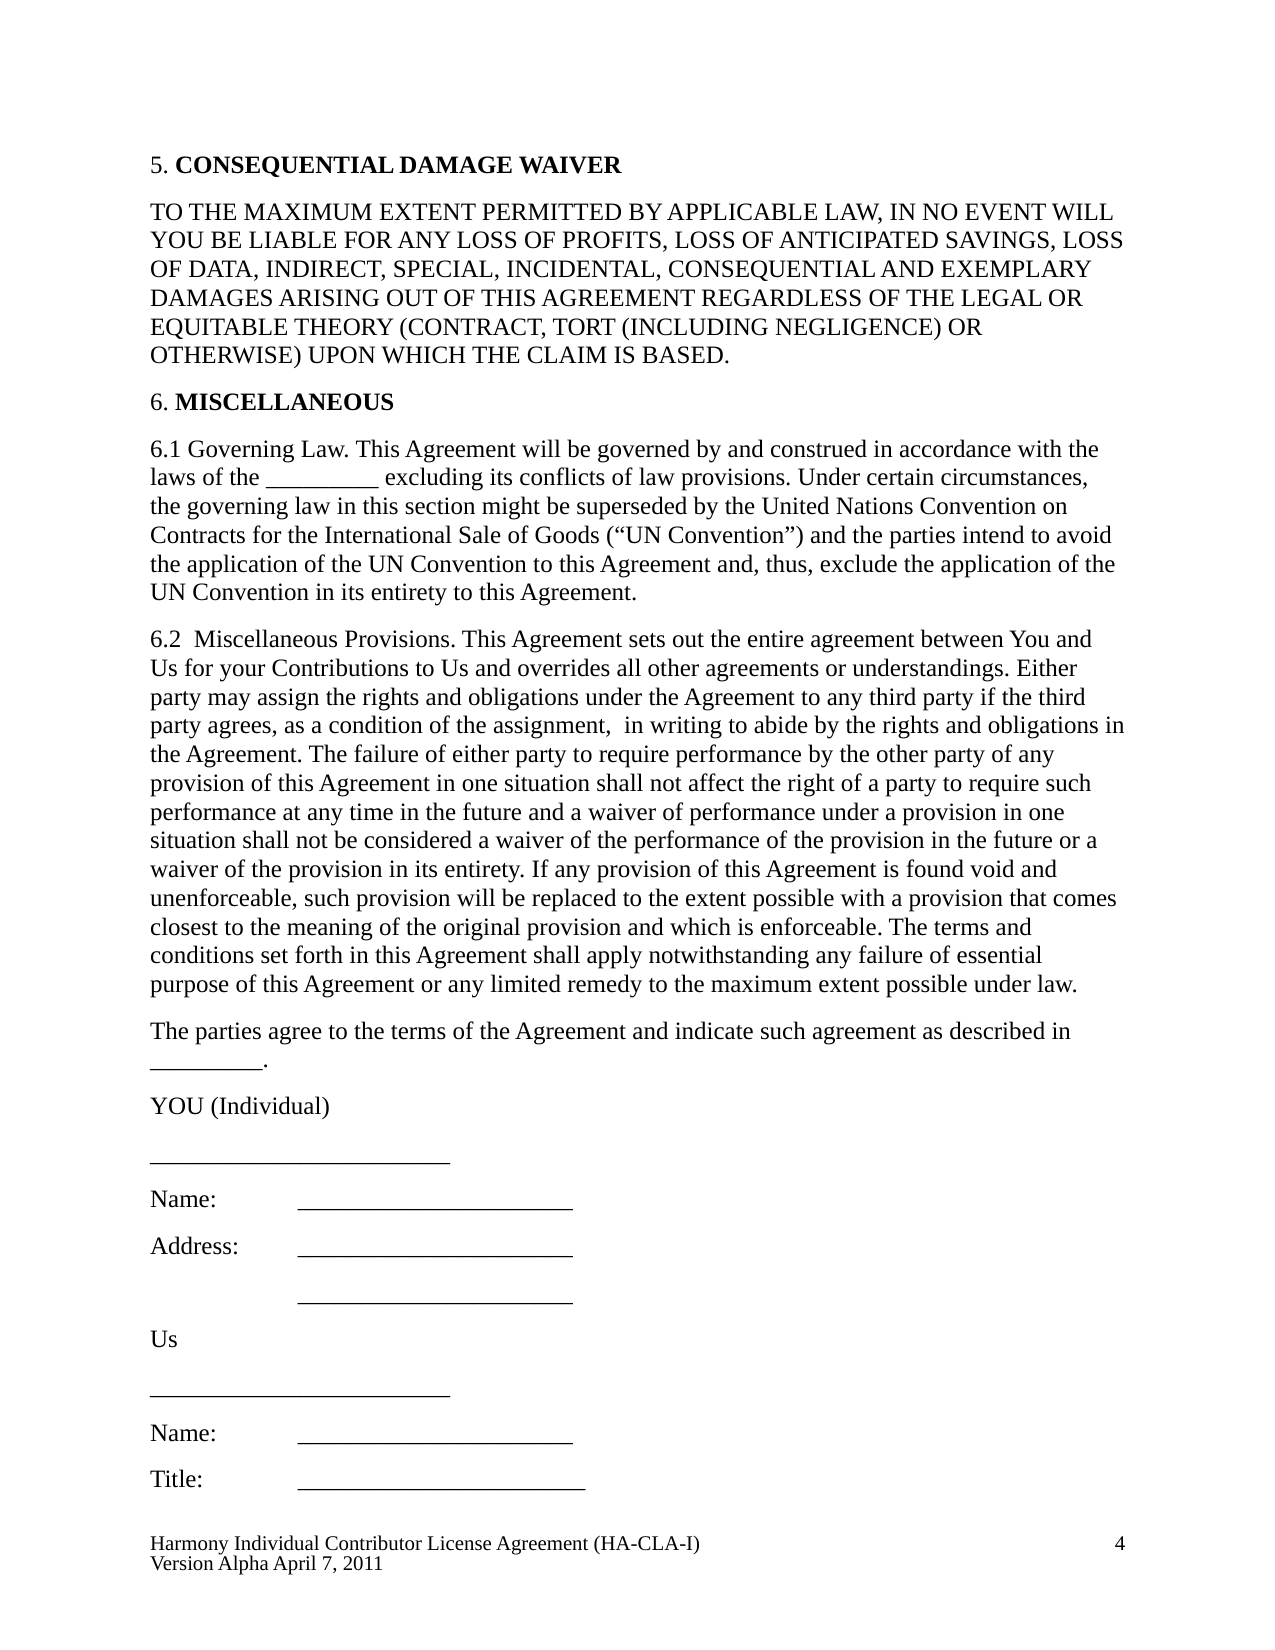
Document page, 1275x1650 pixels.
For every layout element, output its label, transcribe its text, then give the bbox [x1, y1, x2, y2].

text Address: ______________________ [150, 1231, 1125, 1260]
text 5. CONSEQUENTIAL DAMAGE WAIVER [150, 150, 1125, 179]
text Us [150, 1324, 1125, 1353]
text ________________________ [150, 1138, 1125, 1167]
text ______________________ [150, 1278, 1125, 1307]
text Title: _______________________ [150, 1464, 1125, 1493]
text Name: ______________________ [150, 1418, 1125, 1447]
text 6. MISCELLANEOUS [150, 387, 1125, 416]
text ________________________ [150, 1371, 1125, 1400]
text 6.1 Governing Law. This Agreement will be governed by and construed in accordance with the laws of the _________ excluding its conflicts of law provisions. Under certain circumstances, the governing law in this section might be superseded by the United Nations Convention on Contracts for the International Sale of Goods (“UN Convention”) and the parties intend to avoid the application of the UN Convention to this Agreement and, thus, exclude the application of the UN Convention in its entirety to this Agreement. [150, 434, 1125, 606]
text TO THE MAXIMUM EXTENT PERMITTED BY APPLICABLE LAW, IN NO EVENT WILL YOU BE LIABLE FOR ANY LOSS OF PROFITS, LOSS OF ANTICIPATED SAVINGS, LOSS OF DATA, INDIRECT, SPECIAL, INCIDENTAL, CONSEQUENTIAL AND EXEMPLARY DAMAGES ARISING OUT OF THIS AGREEMENT REGARDLESS OF THE LEGAL OR EQUITABLE THEORY (CONTRACT, TORT (INCLUDING NEGLIGENCE) OR OTHERWISE) UPON WHICH THE CLAIM IS BASED. [150, 197, 1125, 369]
text 6.2 Miscellaneous Provisions. This Agreement sets out the entire agreement between You and Us for your Contributions to Us and overrides all other agreements or understandings. Either party may assign the rights and obligations under the Agreement to any third party if the third party agrees, as a condition of the assignment, in writing to abide by the rights and obligations in the Agreement. The failure of either party to require performance by the other party of any provision of this Agreement in one situation shall not affect the right of a party to require such performance at any time in the future and a waiver of performance under a provision in one situation shall not be considered a waiver of the performance of the provision in the future or a waiver of the provision in its entirety. If any provision of this Agreement is found void and unenforceable, such provision will be replaced to the extent possible with a provision that comes closest to the meaning of the original provision and which is enforceable. The terms and conditions set forth in this Agreement shall apply notwithstanding any failure of essential purpose of this Agreement or any limited remedy to the maximum extent possible under law. [150, 624, 1125, 998]
text YOU (Individual) [150, 1091, 1125, 1120]
text Name: ______________________ [150, 1184, 1125, 1213]
text The parties agree to the terms of the Agreement and indicate such agreement as described in _________. [150, 1016, 1125, 1073]
